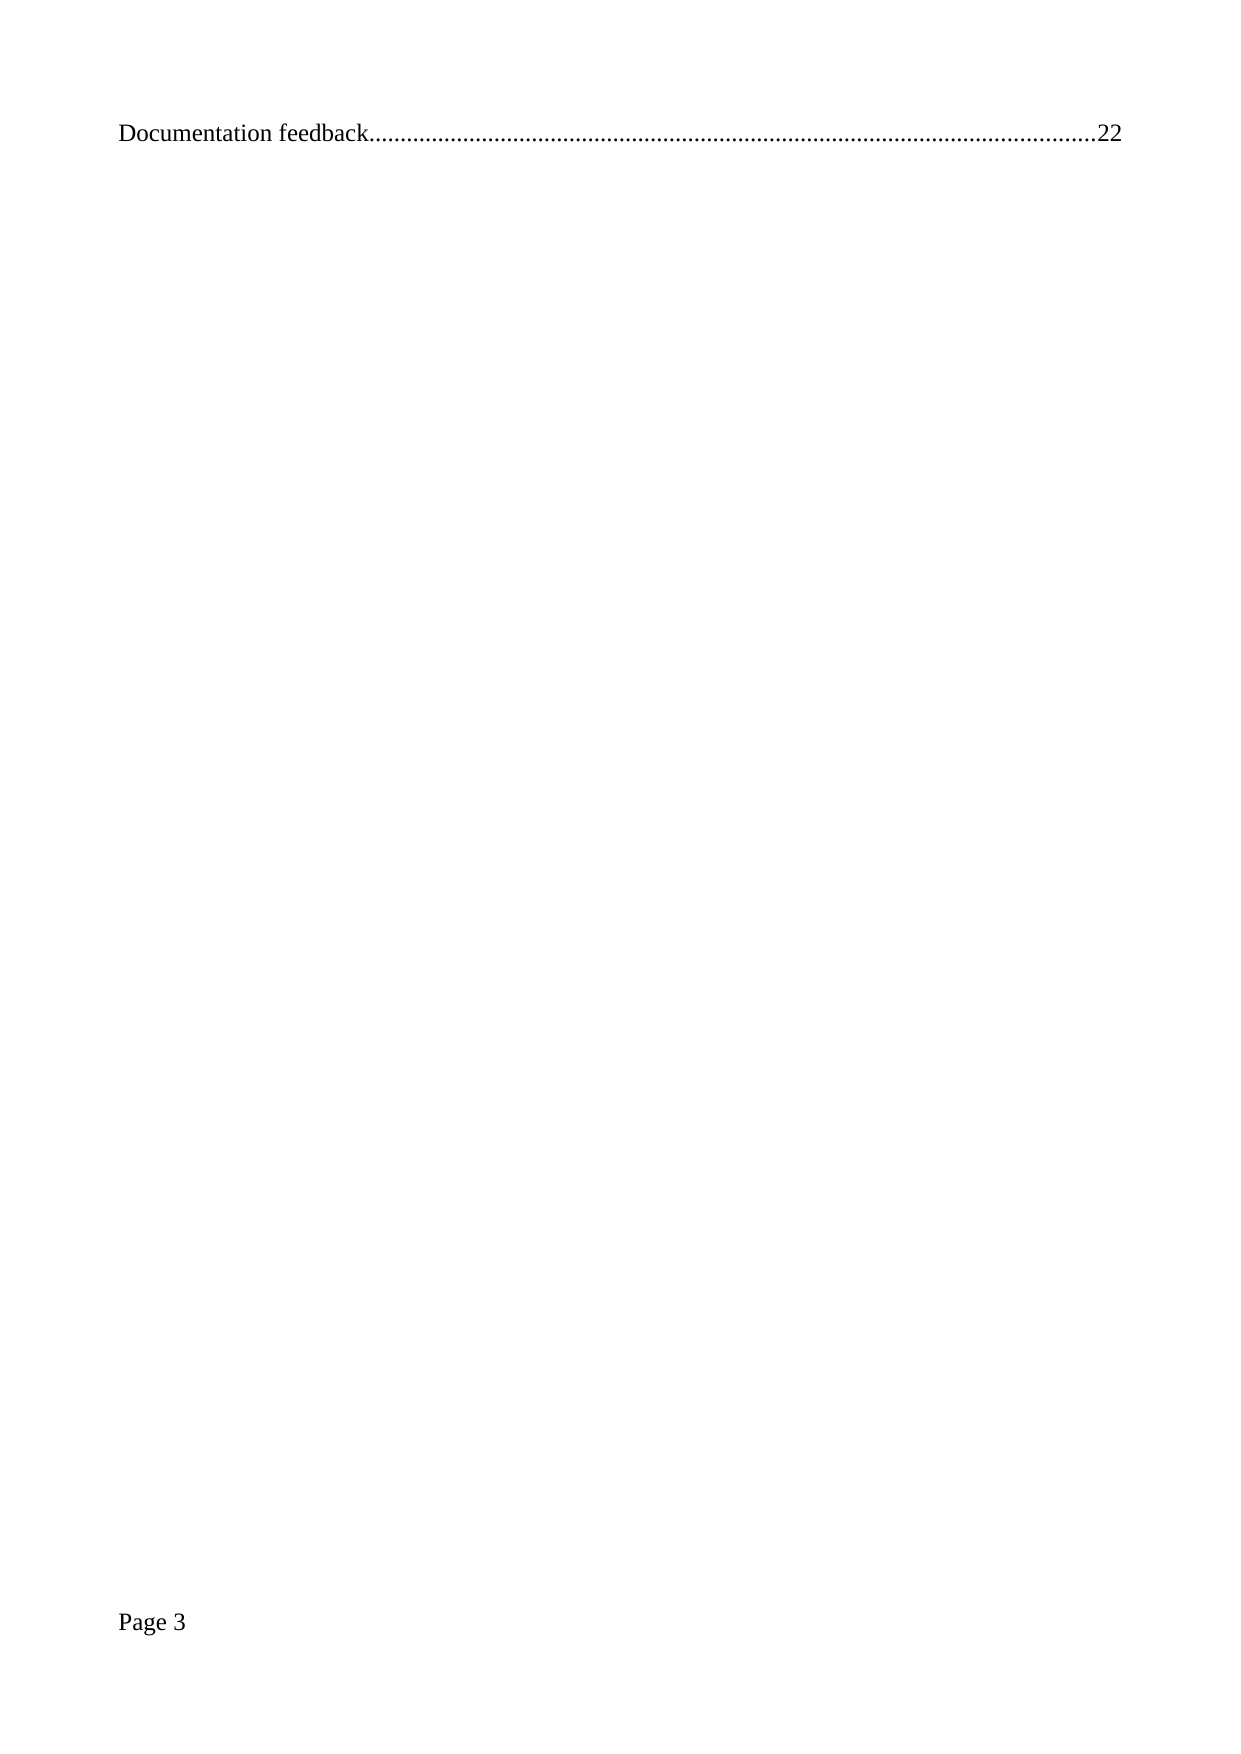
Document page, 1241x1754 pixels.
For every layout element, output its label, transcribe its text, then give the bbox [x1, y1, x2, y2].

text Documentation feedback 22 [118, 118, 1122, 147]
